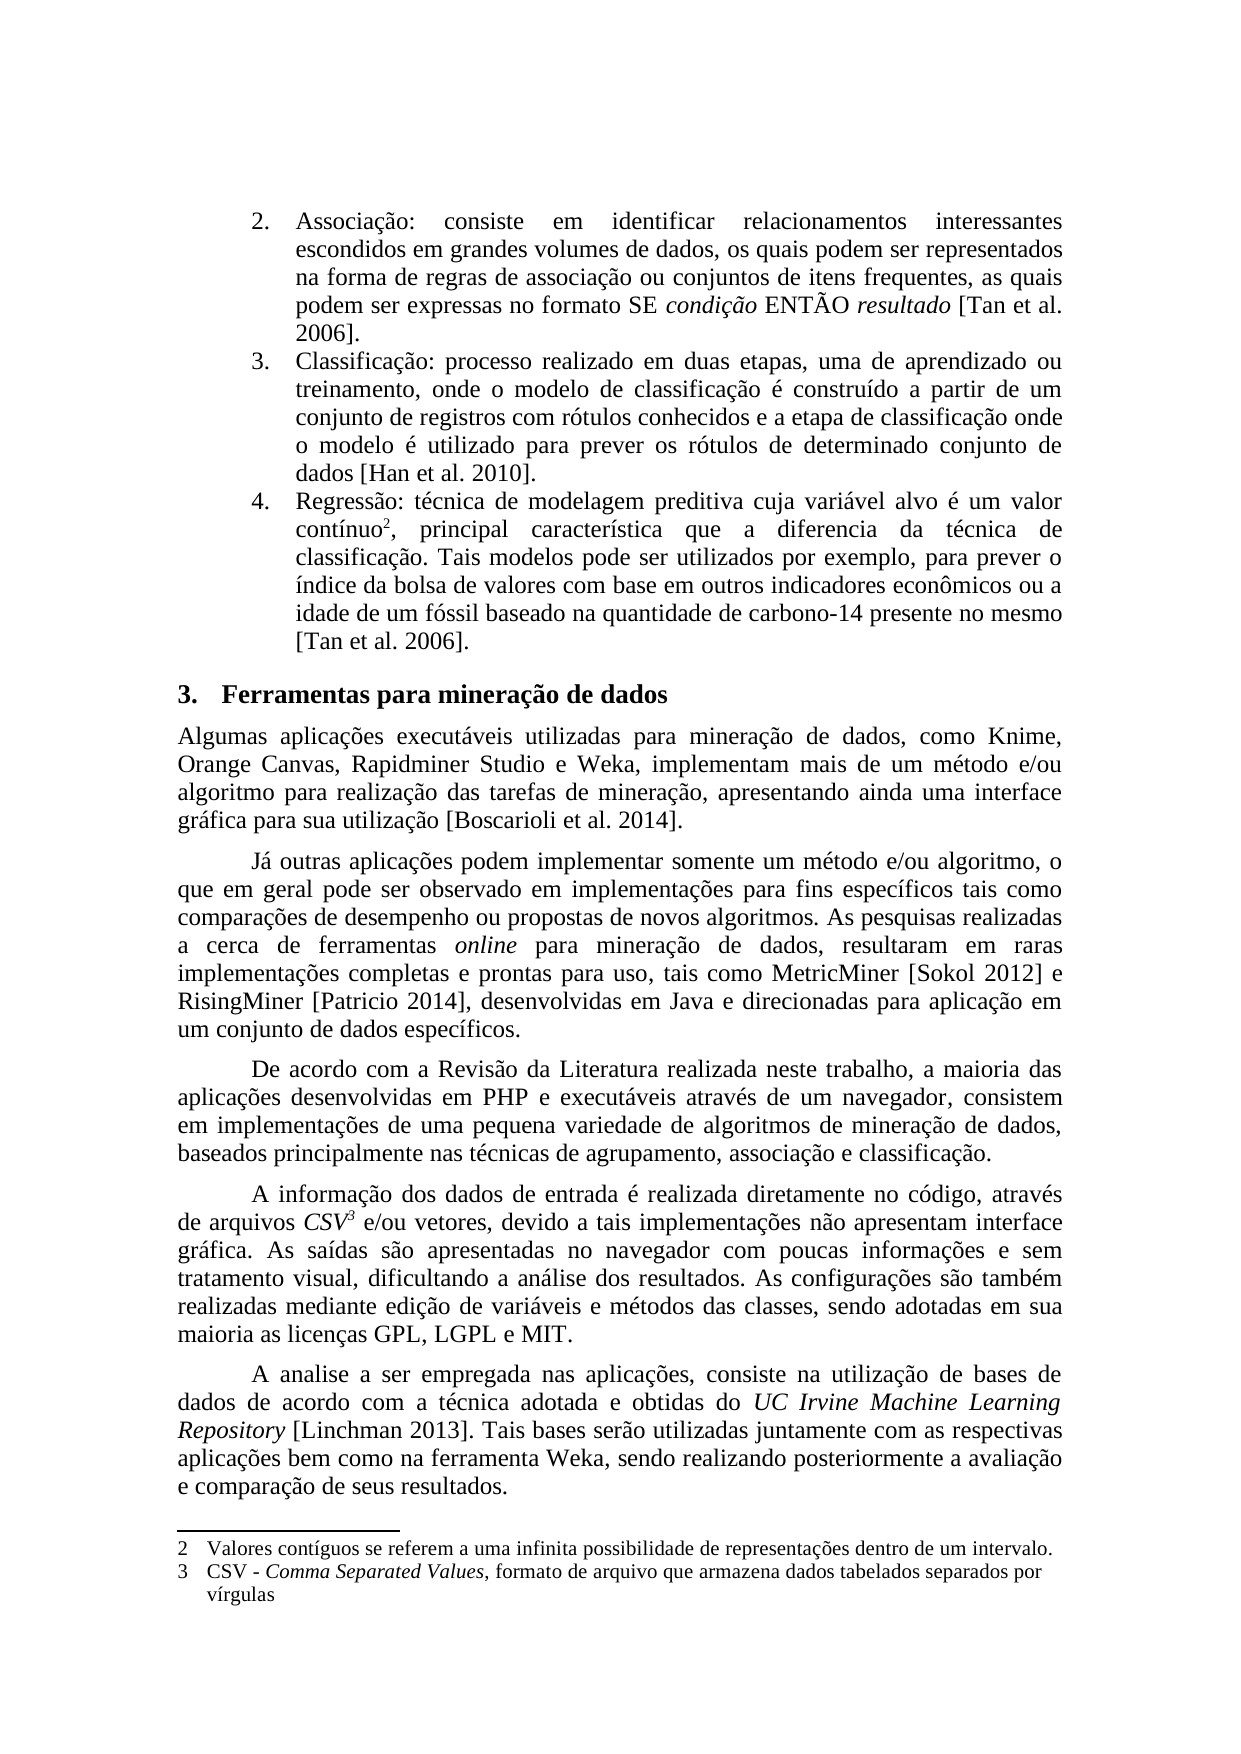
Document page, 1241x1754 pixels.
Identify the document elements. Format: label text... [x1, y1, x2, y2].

list Associação: consiste em identificar relacionamentos interessantes escondidos em grandes volumes de dados, os quais podem ser representados na forma de regras de associação ou conjuntos de itens frequentes, as quais podem ser expressas no formato SE condição ENTÃO resultado [Tan et al. 2006]. [251, 207, 1063, 347]
text Já outras aplicações podem implementar somente um método e/ou algoritmo, o que em geral pode ser observado em implementações para fins específicos tais como comparações de desempenho ou propostas de novos algoritmos. As pesquisas realizadas a cerca de ferramentas online para mineração de dados, resultaram em raras implementações completas e prontas para uso, tais como MetricMiner [Sokol 2012] e RisingMiner [Patricio 2014], desenvolvidas em Java e direcionadas para aplicação em um conjunto de dados específicos. [177, 847, 1063, 1043]
text Algumas aplicações executáveis utilizadas para mineração de dados, como Knime, Orange Canvas, Rapidminer Studio e Weka, implementam mais de um método e/ou algoritmo para realização das tarefas de mineração, apresentando ainda uma interface gráfica para sua utilização [Boscarioli et al. 2014]. [177, 722, 1063, 834]
text CSV - Comma Separated Values, formato de arquivo que armazena dados tabelados separados por vírgulas [177, 1560, 1063, 1606]
list Valores contíguos se referem a uma infinita possibilidade de representações dentro de um intervalo. [177, 1537, 1063, 1560]
title Ferramentas para mineração de dados [177, 680, 1063, 710]
text A analise a ser empregada nas aplicações, consiste na utilização de bases de dados de acordo com a técnica adotada e obtidas do UC Irvine Machine Learning Repository [Linchman 2013]. Tais bases serão utilizadas juntamente com as respectivas aplicações bem como na ferramenta Weka, sendo realizando posteriormente a avaliação e comparação de seus resultados. [177, 1360, 1063, 1500]
text De acordo com a Revisão da Literatura realizada neste trabalho, a maioria das aplicações desenvolvidas em PHP e executáveis através de um navegador, consistem em implementações de uma pequena variedade de algoritmos de mineração de dados, baseados principalmente nas técnicas de agrupamento, associação e classificação. [177, 1055, 1063, 1167]
list Classificação: processo realizado em duas etapas, uma de aprendizado ou treinamento, onde o modelo de classificação é construído a partir de um conjunto de registros com rótulos conhecidos e a etapa de classificação onde o modelo é utilizado para prever os rótulos de determinado conjunto de dados [Han et al. 2010]. [251, 347, 1063, 487]
text A informação dos dados de entrada é realizada diretamente no código, através de arquivos CSV e/ou vetores, devido a tais implementações não apresentam interface gráfica. As saídas são apresentadas no navegador com poucas informações e sem tratamento visual, dificultando a análise dos resultados. As configurações são também realizadas mediante edição de variáveis e métodos das classes, sendo adotadas em sua maioria as licenças GPL, LGPL e MIT. [177, 1180, 1063, 1348]
list Regressão: técnica de modelagem preditiva cuja variável alvo é um valor contínuo, principal característica que a diferencia da técnica de classificação. Tais modelos pode ser utilizados por exemplo, para prever o índice da bolsa de valores com base em outros indicadores econômicos ou a idade de um fóssil baseado na quantidade de carbono-14 presente no mesmo [Tan et al. 2006]. [251, 487, 1063, 655]
